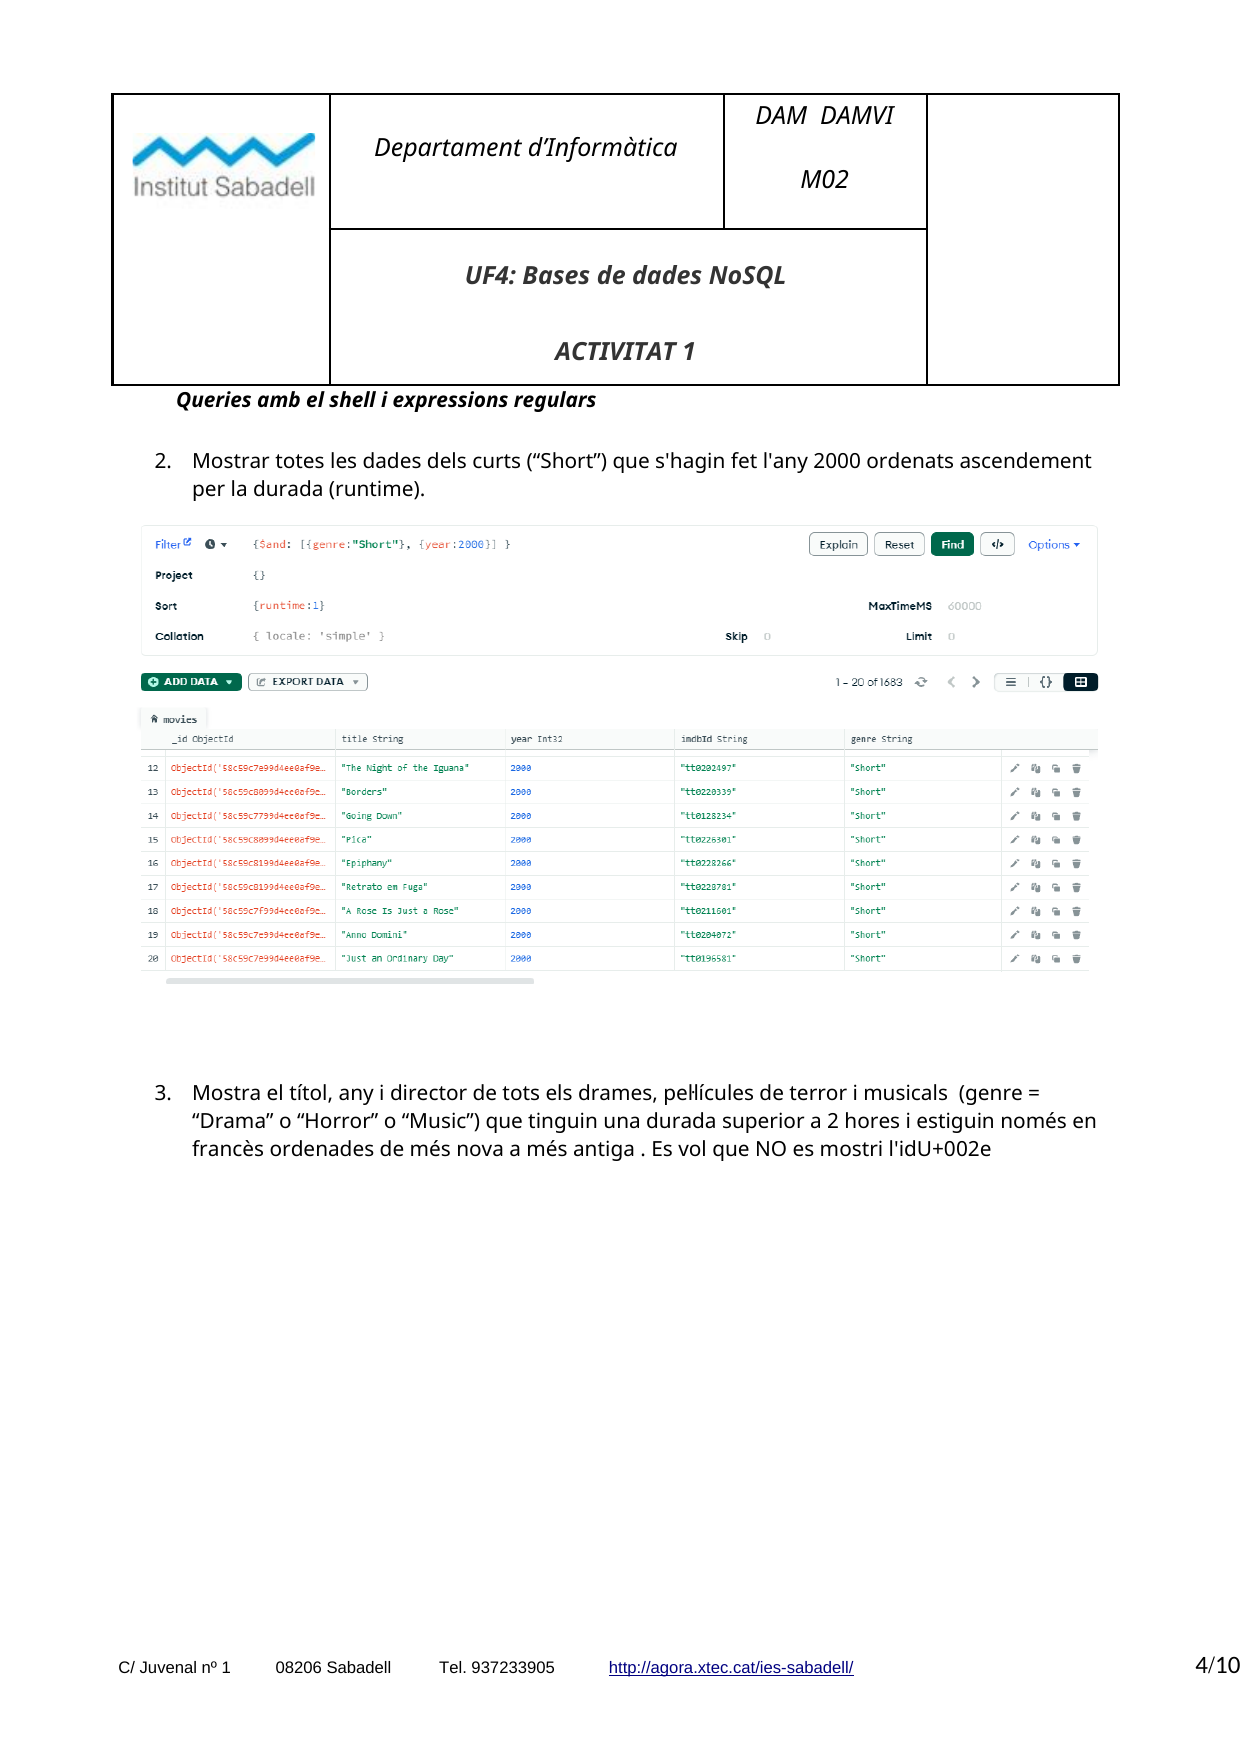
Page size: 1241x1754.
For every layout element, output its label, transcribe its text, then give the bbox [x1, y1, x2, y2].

list Mostrar totes les dades dels curts (“Short”) que s'hagin fet l'any 2000 ordenats ascendement per la durada (runtime). [154, 446, 1122, 503]
picture [132, 133, 316, 212]
list Mostra el títol, any i director de tots els drames, pel·lícules de terror i musicals (genre = “Drama” o “Horror” o “Music”) que tinguin una durada superior a 2 hores i estiguin només en francès ordenades de més nova a més antiga . Es vol que NO es mostri l'idU+002e [154, 1078, 1122, 1163]
picture [136, 515, 1104, 984]
